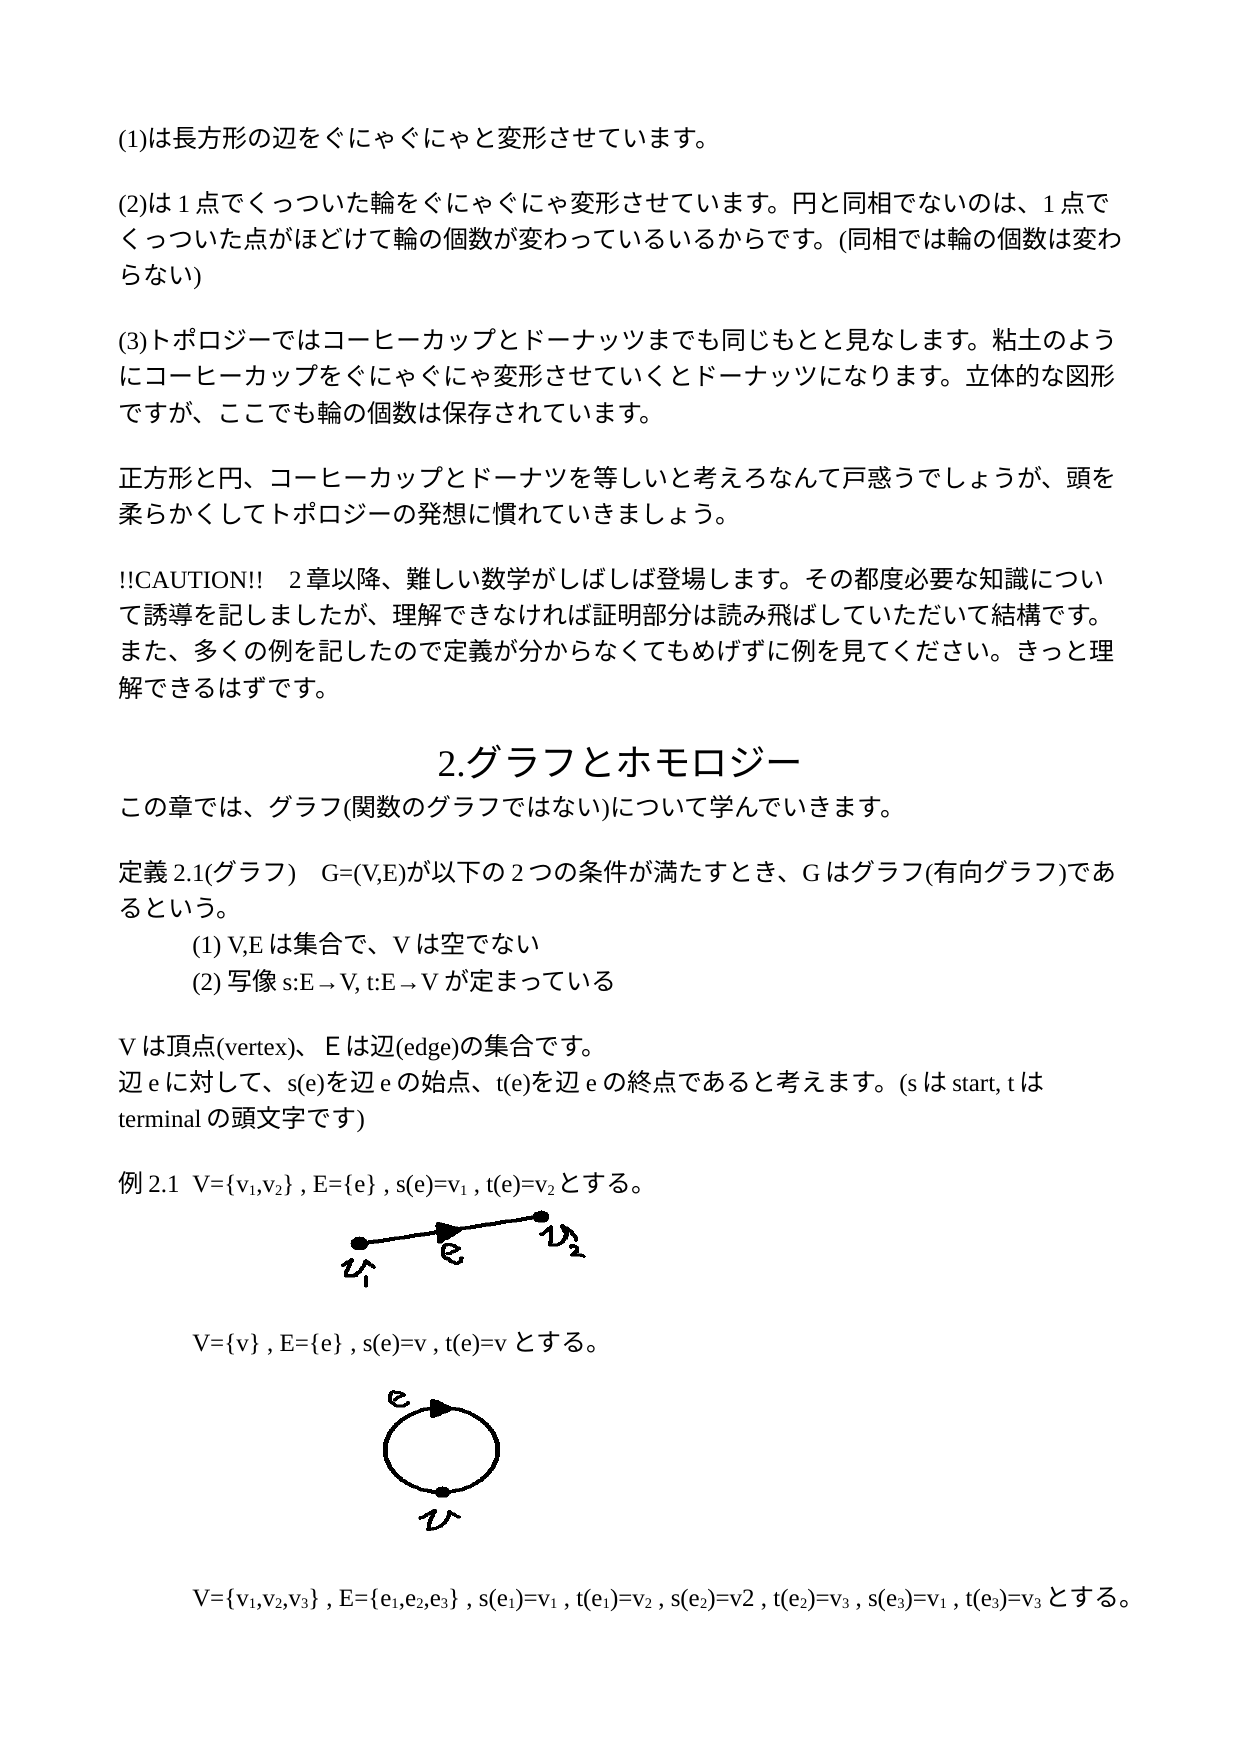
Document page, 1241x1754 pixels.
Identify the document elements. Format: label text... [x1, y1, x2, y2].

text !!CAUTION!! 2章以降、難しい数学がしばしば登場します。その都度必要な知識について誘導を記しましたが、理解できなければ証明部分は読み飛ばしていただいて結構です。また、多くの例を記したので定義が分からなくてもめげずに例を見てください。きっと理解できるはずです。 [118, 559, 1122, 704]
text 例2.1 V={v1,v2} , E={e} , s(e)=v1 , t(e)=v2とする。 [118, 1164, 1122, 1200]
text (3)トポロジーではコーヒーカップとドーナッツまでも同じもとと見なします。粘土のようにコーヒーカップをぐにゃぐにゃ変形させていくとドーナッツになります。立体的な図形ですが、ここでも輪の個数は保存されています。 [118, 321, 1122, 429]
text 2.グラフとホモロジー [118, 733, 1122, 787]
text この章では、グラフ(関数のグラフではない)について学んでいきます。 [118, 787, 1122, 824]
text V={v} , E={e} , s(e)=v , t(e)=vとする。 [118, 1323, 1122, 1359]
text (2)は1点でくっついた輪をぐにゃぐにゃ変形させています。円と同相でないのは、1点でくっついた点がほどけて輪の個数が変わっているいるからです。(同相では輪の個数は変わらない) [118, 183, 1122, 292]
text 定義2.1(グラフ) G=(V,E)が以下の2つの条件が満たすとき、Gはグラフ(有向グラフ)であるという。 [118, 852, 1122, 925]
text (1)は長方形の辺をぐにゃぐにゃと変形させています。 [118, 118, 1122, 154]
picture [365, 1381, 525, 1549]
text 正方形と円、コーヒーカップとドーナツを等しいと考えろなんて戸惑うでしょうが、頭を柔らかくしてトポロジーの発想に慣れていきましょう。 [118, 458, 1122, 531]
picture [328, 1200, 598, 1294]
text 辺eに対して、s(e)を辺eの始点、t(e)を辺eの終点であると考えます。(sはstart, tはterminalの頭文字です) [118, 1062, 1122, 1135]
text (1) V,Eは集合で、Vは空でない [118, 925, 1122, 961]
text (2) 写像s:E→V, t:E→Vが定まっている [118, 961, 1122, 997]
text Vは頂点(vertex)、Ｅは辺(edge)の集合です。 [118, 1026, 1122, 1062]
text V={v1,v2,v3} , E={e1,e2,e3} , s(e1)=v1 , t(e1)=v2 , s(e2)=v2 , t(e2)=v3 , s(e3)=v1 , t(e3)=v3 とする。 [118, 1577, 1122, 1613]
